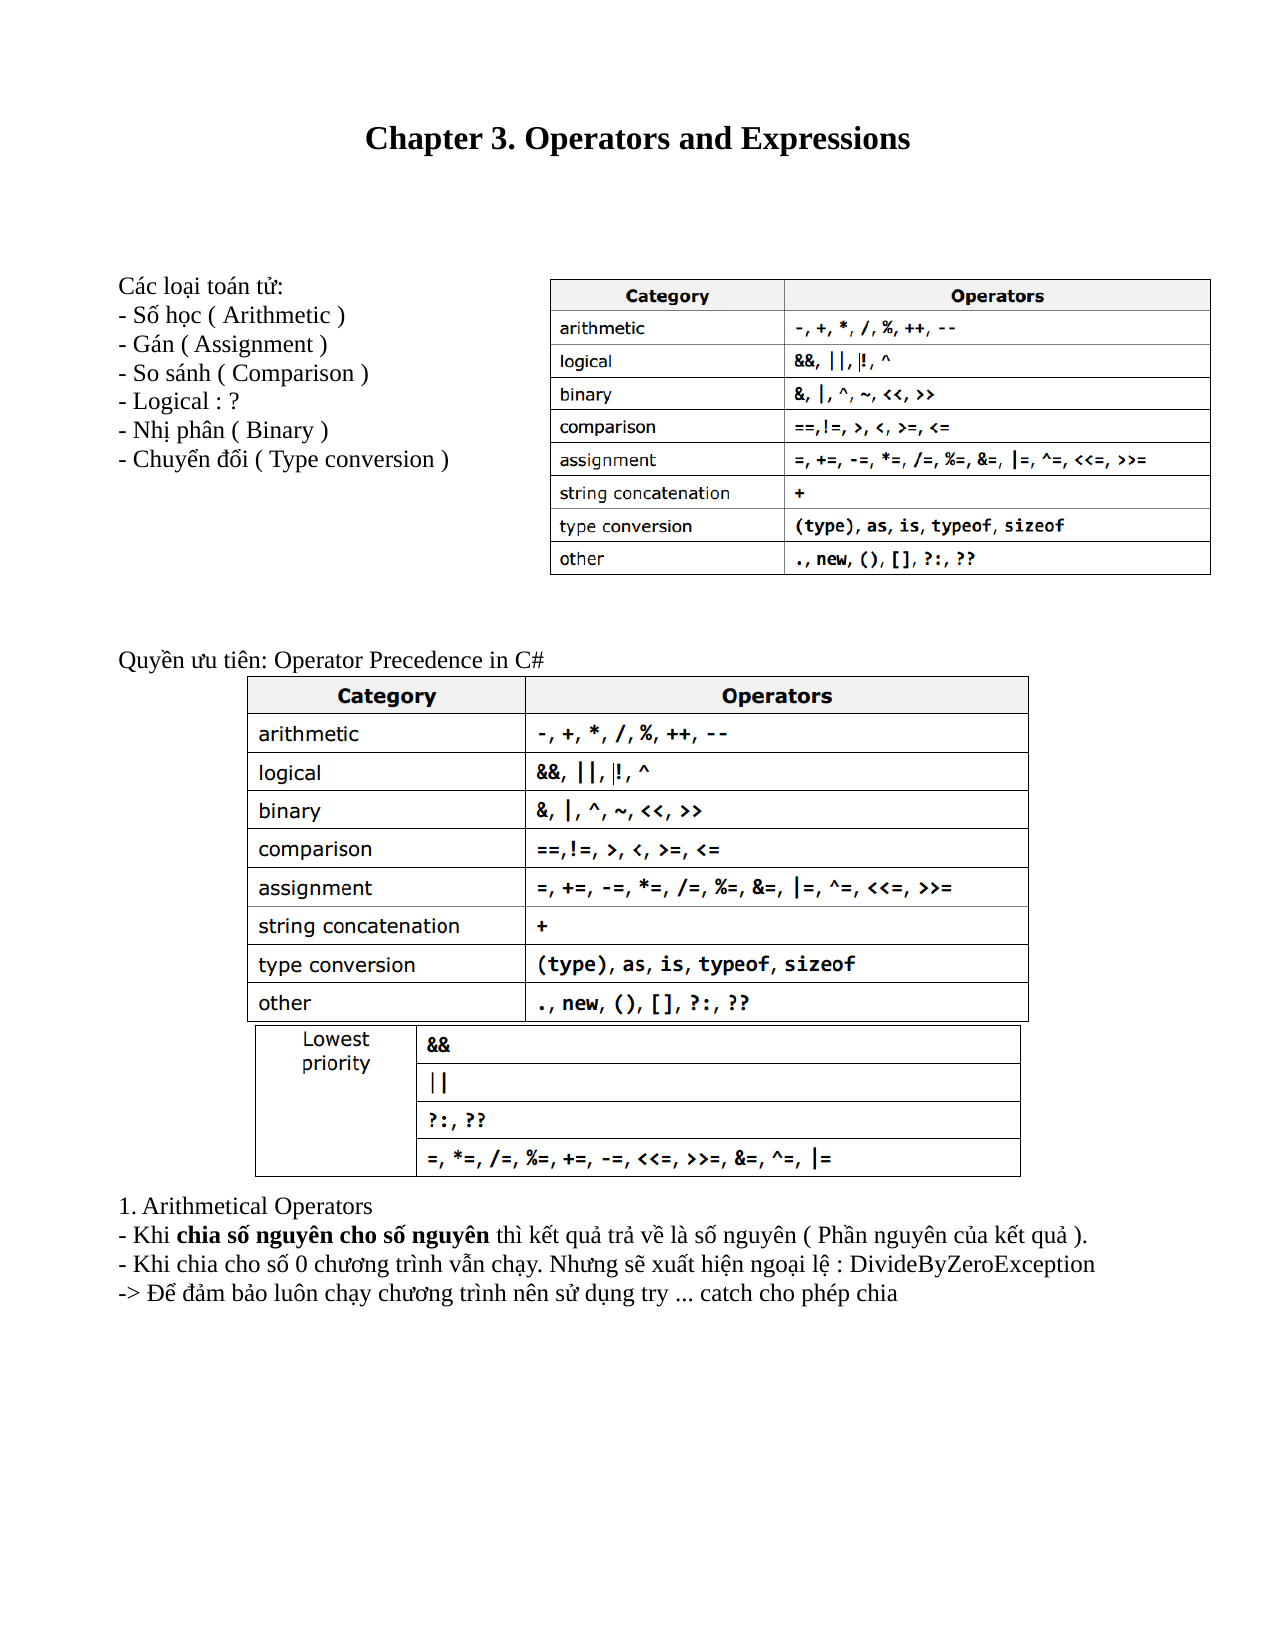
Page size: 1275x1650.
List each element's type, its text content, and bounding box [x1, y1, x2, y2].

text -> Để đảm bảo luôn chạy chương trình nên sử dụng try ... catch cho phép chia [118, 1278, 1157, 1306]
text - Chuyển đổi ( Type conversion ) [118, 444, 548, 473]
text - Khi chia số nguyên cho số nguyên thì kết quả trả về là số nguyên ( Phần nguyên của kết quả ). [118, 1220, 1157, 1249]
text Quyền ưu tiên: Operator Precedence in C# [118, 645, 1157, 674]
picture [245, 673, 1030, 1178]
text 1. Arithmetical Operators [118, 1191, 1157, 1220]
text - Số học ( Arithmetic ) [118, 300, 548, 329]
text Các loại toán tử: [118, 271, 1157, 300]
text Chapter 3. Operators and Expressions [118, 118, 1157, 156]
text - Nhị phân ( Binary ) [118, 415, 548, 444]
text - Logical : ? [118, 386, 548, 415]
picture [548, 276, 1212, 577]
text - So sánh ( Comparison ) [118, 358, 548, 386]
text - Gán ( Assignment ) [118, 329, 548, 358]
text - Khi chia cho số 0 chương trình vẫn chạy. Nhưng sẽ xuất hiện ngoại lệ : DivideByZeroException [118, 1249, 1157, 1278]
